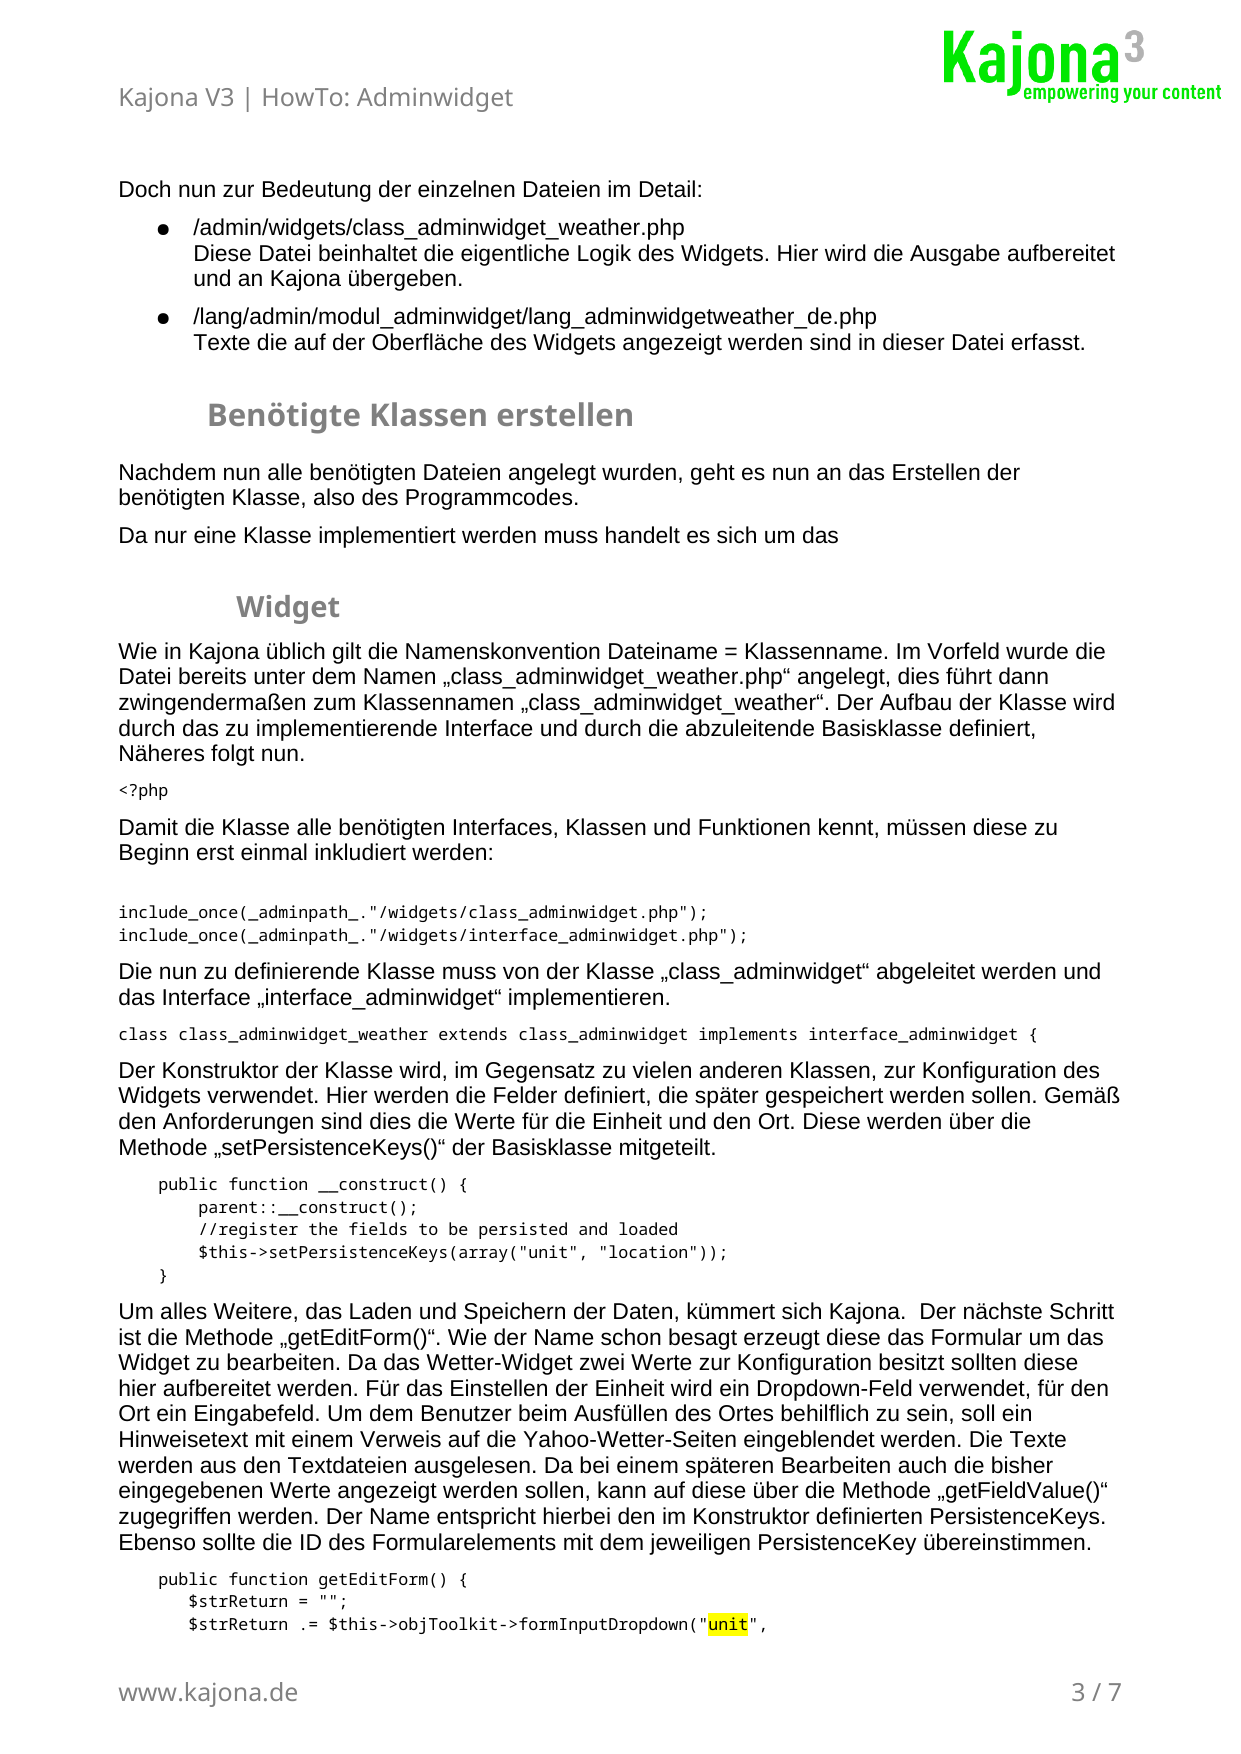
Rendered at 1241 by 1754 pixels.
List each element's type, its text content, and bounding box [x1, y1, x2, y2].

text public function __construct() { parent::__construct(); //register the fields to be persisted and loaded $this->setPersistenceKeys(array("unit", "location")); } [118, 1173, 1122, 1286]
text Doch nun zur Bedeutung der einzelnen Dateien im Detail: [118, 177, 1122, 202]
text class class_adminwidget_weather extends class_adminwidget implements interface_adminwidget { [118, 1022, 1122, 1045]
subtitle Widget [118, 586, 1122, 626]
text Die nun zu definierende Klasse muss von der Klasse „class_adminwidget“ abgeleitet werden und das Interface „interface_adminwidget“ implementieren. [118, 959, 1122, 1010]
list /lang/admin/modul_adminwidget/lang_adminwidgetweather_de.php Texte die auf der Oberfläche des Widgets angezeigt werden sind in dieser Datei erfasst. [156, 304, 1122, 355]
text Wie in Kajona üblich gilt die Namenskonvention Dateiname = Klassenname. Im Vorfeld wurde die Datei bereits unter dem Namen „class_adminwidget_weather.php“ angelegt, dies führt dann zwingendermaßen zum Klassennamen „class_adminwidget_weather“. Der Aufbau der Klasse wird durch das zu implementierende Interface und durch die abzuleitende Basisklasse definiert, Näheres folgt nun. [118, 638, 1122, 767]
subtitle Benötigte Klassen erstellen [118, 393, 1122, 435]
text public function getEditForm() { $strReturn = ""; $strReturn .= $this->objToolkit->formInputDropdown("unit", [118, 1567, 1122, 1636]
text include_once(_adminpath_."/widgets/class_adminwidget.php"); include_once(_adminpath_."/widgets/interface_adminwidget.php"); [118, 878, 1122, 946]
text <?php [118, 779, 1122, 802]
list /admin/widgets/class_adminwidget_weather.php Diese Datei beinhaltet die eigentliche Logik des Widgets. Hier wird die Ausgabe aufbereitet und an Kajona übergeben. [156, 215, 1122, 292]
text Damit die Klasse alle benötigten Interfaces, Klassen und Funktionen kennt, müssen diese zu Beginn erst einmal inkludiert werden: [118, 814, 1122, 866]
text Da nur eine Klasse implementiert werden muss handelt es sich um das [118, 523, 1122, 549]
text Der Konstruktor der Klasse wird, im Gegensatz zu vielen anderen Klassen, zur Konfiguration des Widgets verwendet. Hier werden die Felder definiert, die später gespeichert werden sollen. Gemäß den Anforderungen sind dies die Werte für die Einheit und den Ort. Diese werden über die Methode „setPersistenceKeys()“ der Basisklasse mitgeteilt. [118, 1058, 1122, 1160]
picture [944, 30, 1221, 103]
text Um alles Weitere, das Laden und Speichern der Daten, kümmert sich Kajona. Der nächste Schritt ist die Methode „getEditForm()“. Wie der Name schon besagt erzeugt diese das Formular um das Widget zu bearbeiten. Da das Wetter-Widget zwei Werte zur Konfiguration besitzt sollten diese hier aufbereitet werden. Für das Einstellen der Einheit wird ein Dropdown-Feld verwendet, für den Ort ein Eingabefeld. Um dem Benutzer beim Ausfüllen des Ortes behilflich zu sein, soll ein Hinweisetext mit einem Verweis auf die Yahoo-Wetter-Seiten eingeblendet werden. Die Texte werden aus den Textdateien ausgelesen. Da bei einem späteren Bearbeiten auch die bisher eingegebenen Werte angezeigt werden sollen, kann auf diese über die Methode „getFieldValue()“ zugegriffen werden. Der Name entspricht hierbei den im Konstruktor definierten PersistenceKeys. Ebenso sollte die ID des Formularelements mit dem jeweiligen PersistenceKey übereinstimmen. [118, 1299, 1122, 1555]
text Nachdem nun alle benötigten Dateien angelegt wurden, geht es nun an das Erstellen der benötigten Klasse, also des Programmcodes. [118, 459, 1122, 511]
